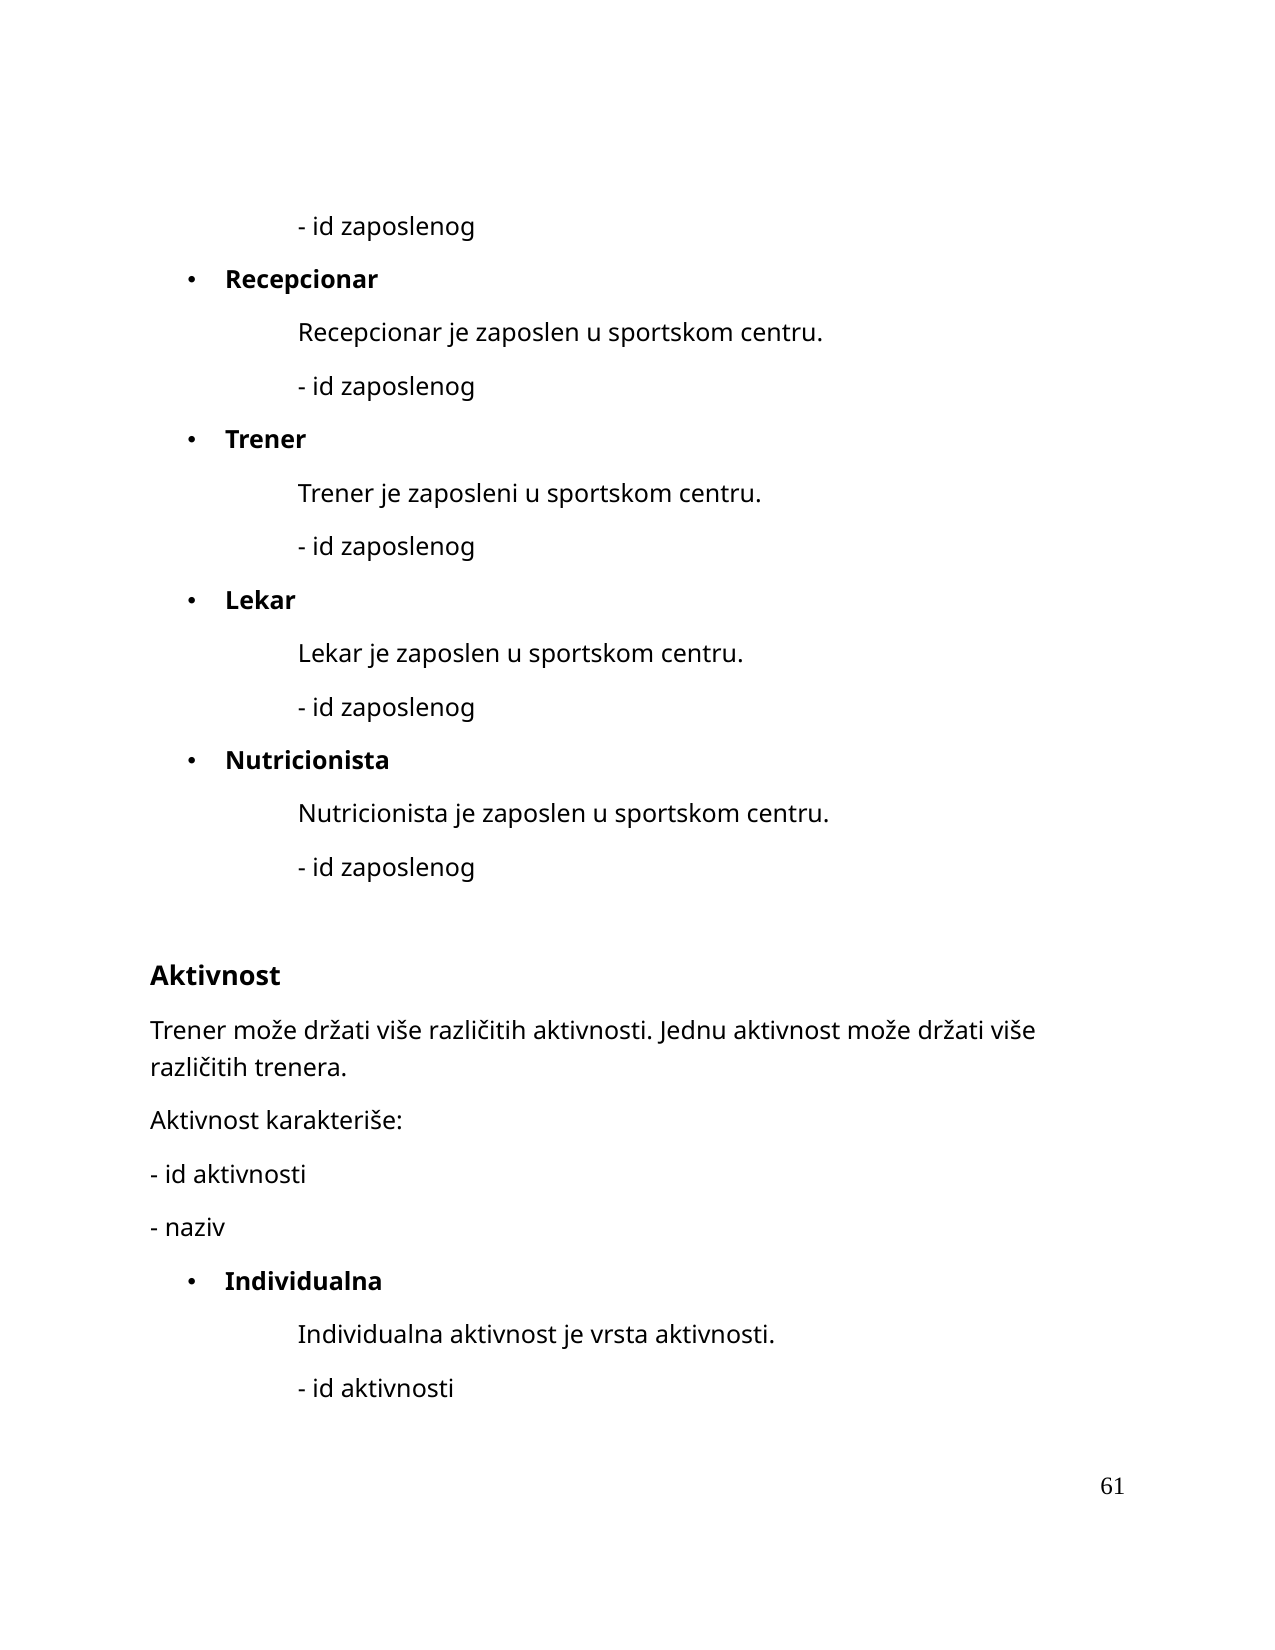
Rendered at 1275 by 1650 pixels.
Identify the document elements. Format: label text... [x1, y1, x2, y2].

text - id zaposlenog [150, 368, 1125, 403]
text Trener može držati više različitih aktivnosti. Jednu aktivnost može držati više različitih trenera. [150, 1013, 1125, 1084]
text - id zaposlenog [150, 689, 1125, 723]
list Nutricionista [187, 743, 1125, 777]
text Lekar je zaposlen u sportskom centru. [150, 636, 1125, 670]
text Aktivnost karakteriše: [150, 1103, 1125, 1137]
list Recepcionar [187, 262, 1125, 296]
text - id aktivnosti [150, 1156, 1125, 1191]
text - id zaposlenog [150, 849, 1125, 883]
text - id zaposlenog [150, 208, 1125, 242]
text Trener je zaposleni u sportskom centru. [150, 475, 1125, 509]
text - naziv [150, 1210, 1125, 1244]
text Aktivnost [150, 956, 1125, 993]
list Lekar [187, 582, 1125, 616]
text Nutricionista je zaposlen u sportskom centru. [150, 796, 1125, 830]
text - id zaposlenog [150, 529, 1125, 563]
list Trener [187, 422, 1125, 456]
text Recepcionar je zaposlen u sportskom centru. [150, 315, 1125, 349]
text Individualna aktivnost je vrsta aktivnosti. [150, 1317, 1125, 1351]
list Individualna [187, 1263, 1125, 1297]
text - id aktivnosti [150, 1370, 1125, 1404]
